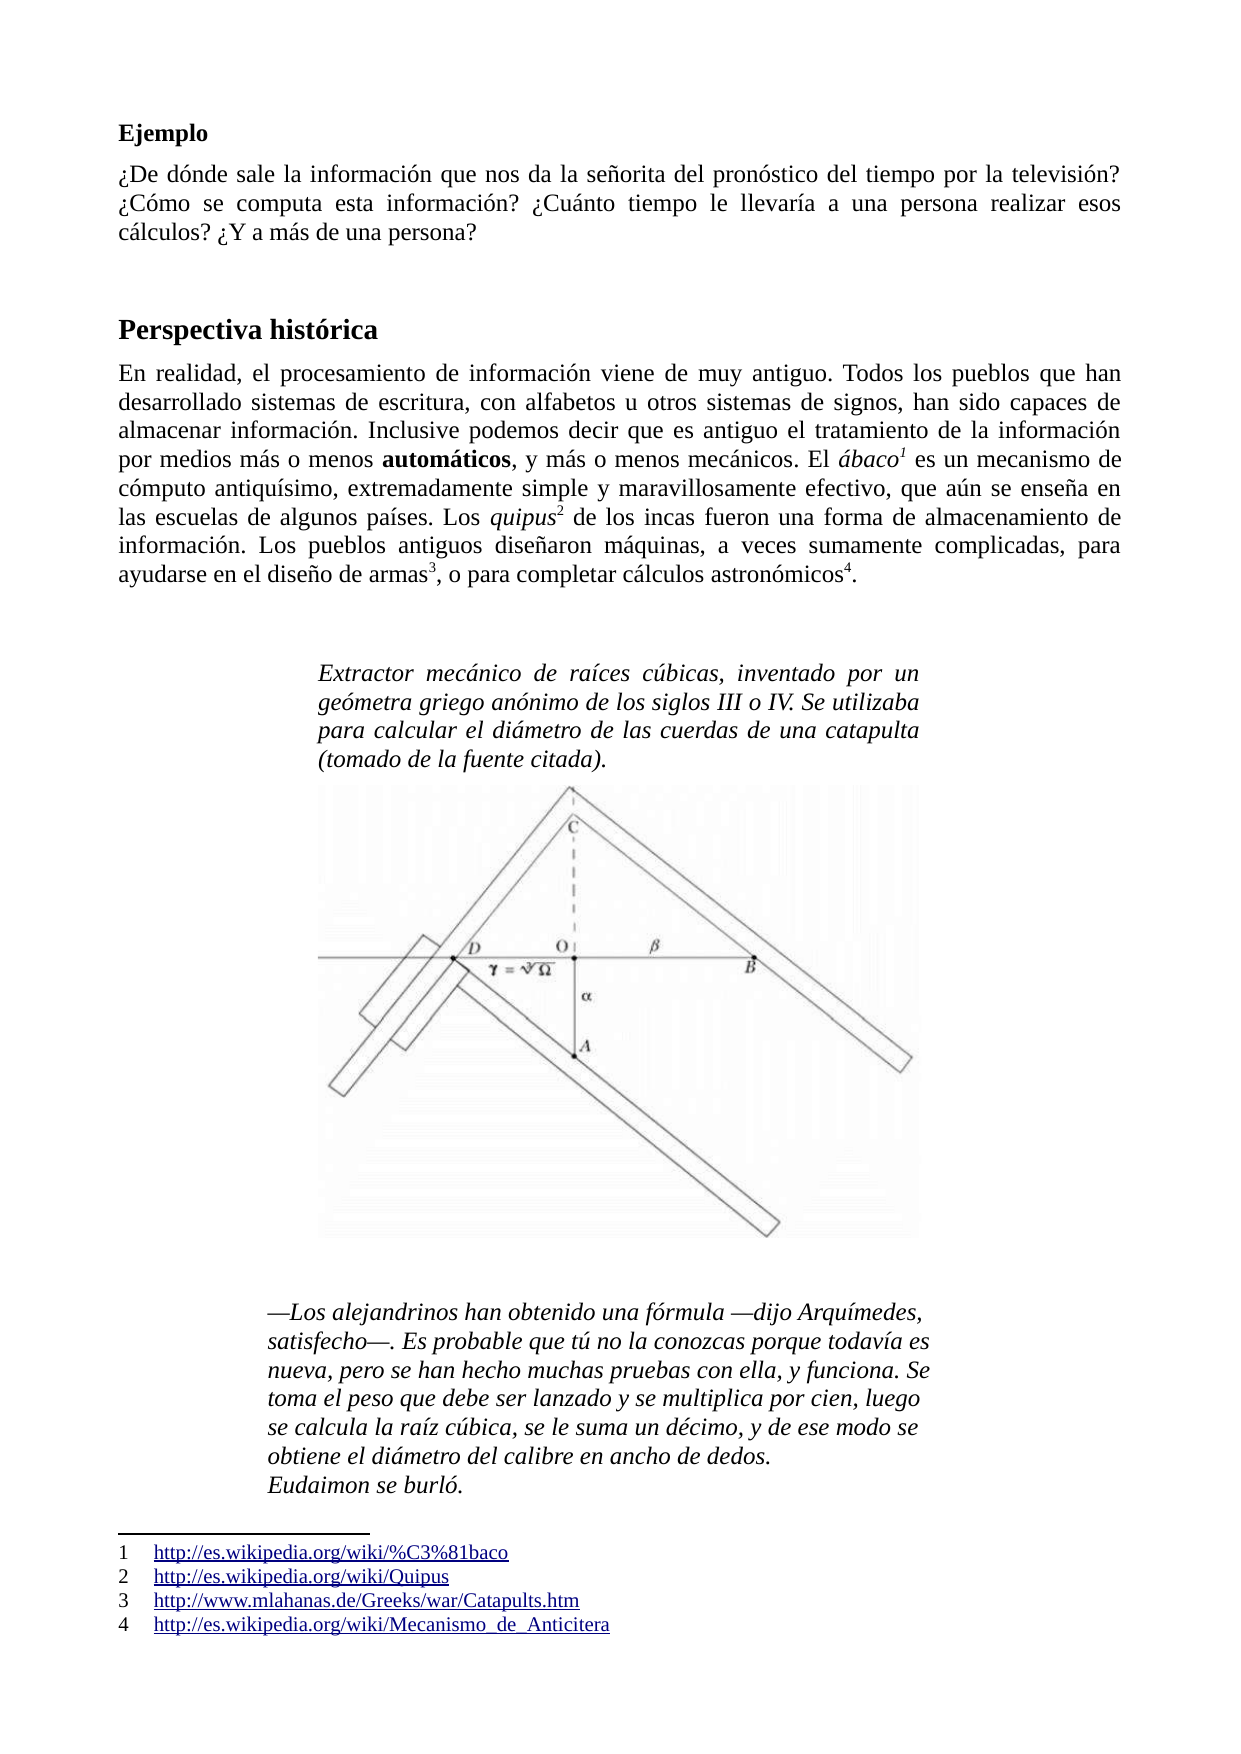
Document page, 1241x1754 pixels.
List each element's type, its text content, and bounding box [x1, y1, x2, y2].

picture [317, 785, 923, 1240]
text http://es.wikipedia.org/wiki/Mecanismo_de_Anticitera [118, 1612, 1122, 1636]
text http://es.wikipedia.org/wiki/%C3%81baco [118, 1539, 1122, 1564]
text Ejemplo [118, 118, 1122, 147]
text ¿De dónde sale la información que nos da la señorita del pronóstico del tiempo por la televisión? ¿Cómo se computa esta información? ¿Cuánto tiempo le llevaría a una persona realizar esos cálculos? ¿Y a más de una persona? [118, 159, 1122, 246]
text —Los alejandrinos han obtenido una fórmula —dijo Arquímedes, satisfecho—. Es probable que tú no la conozcas porque todavía es nueva, pero se han hecho muchas pruebas con ella, y funciona. Se toma el peso que debe ser lanzado y se multiplica por cien, luego se calcula la raíz cúbica, se le suma un décimo, y de ese modo se obtiene el diámetro del calibre en ancho de dedos. Eudaimon se burló. [267, 1297, 946, 1498]
text Extractor mecánico de raíces cúbicas, inventado por un geómetra griego anónimo de los siglos III o IV. Se utilizaba para calcular el diámetro de las cuerdas de una catapulta (tomado de la fuente citada). [318, 658, 922, 773]
subtitle Perspectiva histórica [118, 312, 1122, 345]
text http://es.wikipedia.org/wiki/Quipus [118, 1564, 1122, 1588]
text http://www.mlahanas.de/Greeks/war/Catapults.htm [118, 1588, 1122, 1612]
text En realidad, el procesamiento de información viene de muy antiguo. Todos los pueblos que han desarrollado sistemas de escritura, con alfabetos u otros sistemas de signos, han sido capaces de almacenar información. Inclusive podemos decir que es antiguo el tratamiento de la información por medios más o menos automáticos, y más o menos mecánicos. El ábaco es un mecanismo de cómputo antiquísimo, extremadamente simple y maravillosamente efectivo, que aún se enseña en las escuelas de algunos países. Los quipus de los incas fueron una forma de almacenamiento de información. Los pueblos antiguos diseñaron máquinas, a veces sumamente complicadas, para ayudarse en el diseño de armas, o para completar cálculos astronómicos. [118, 358, 1122, 588]
